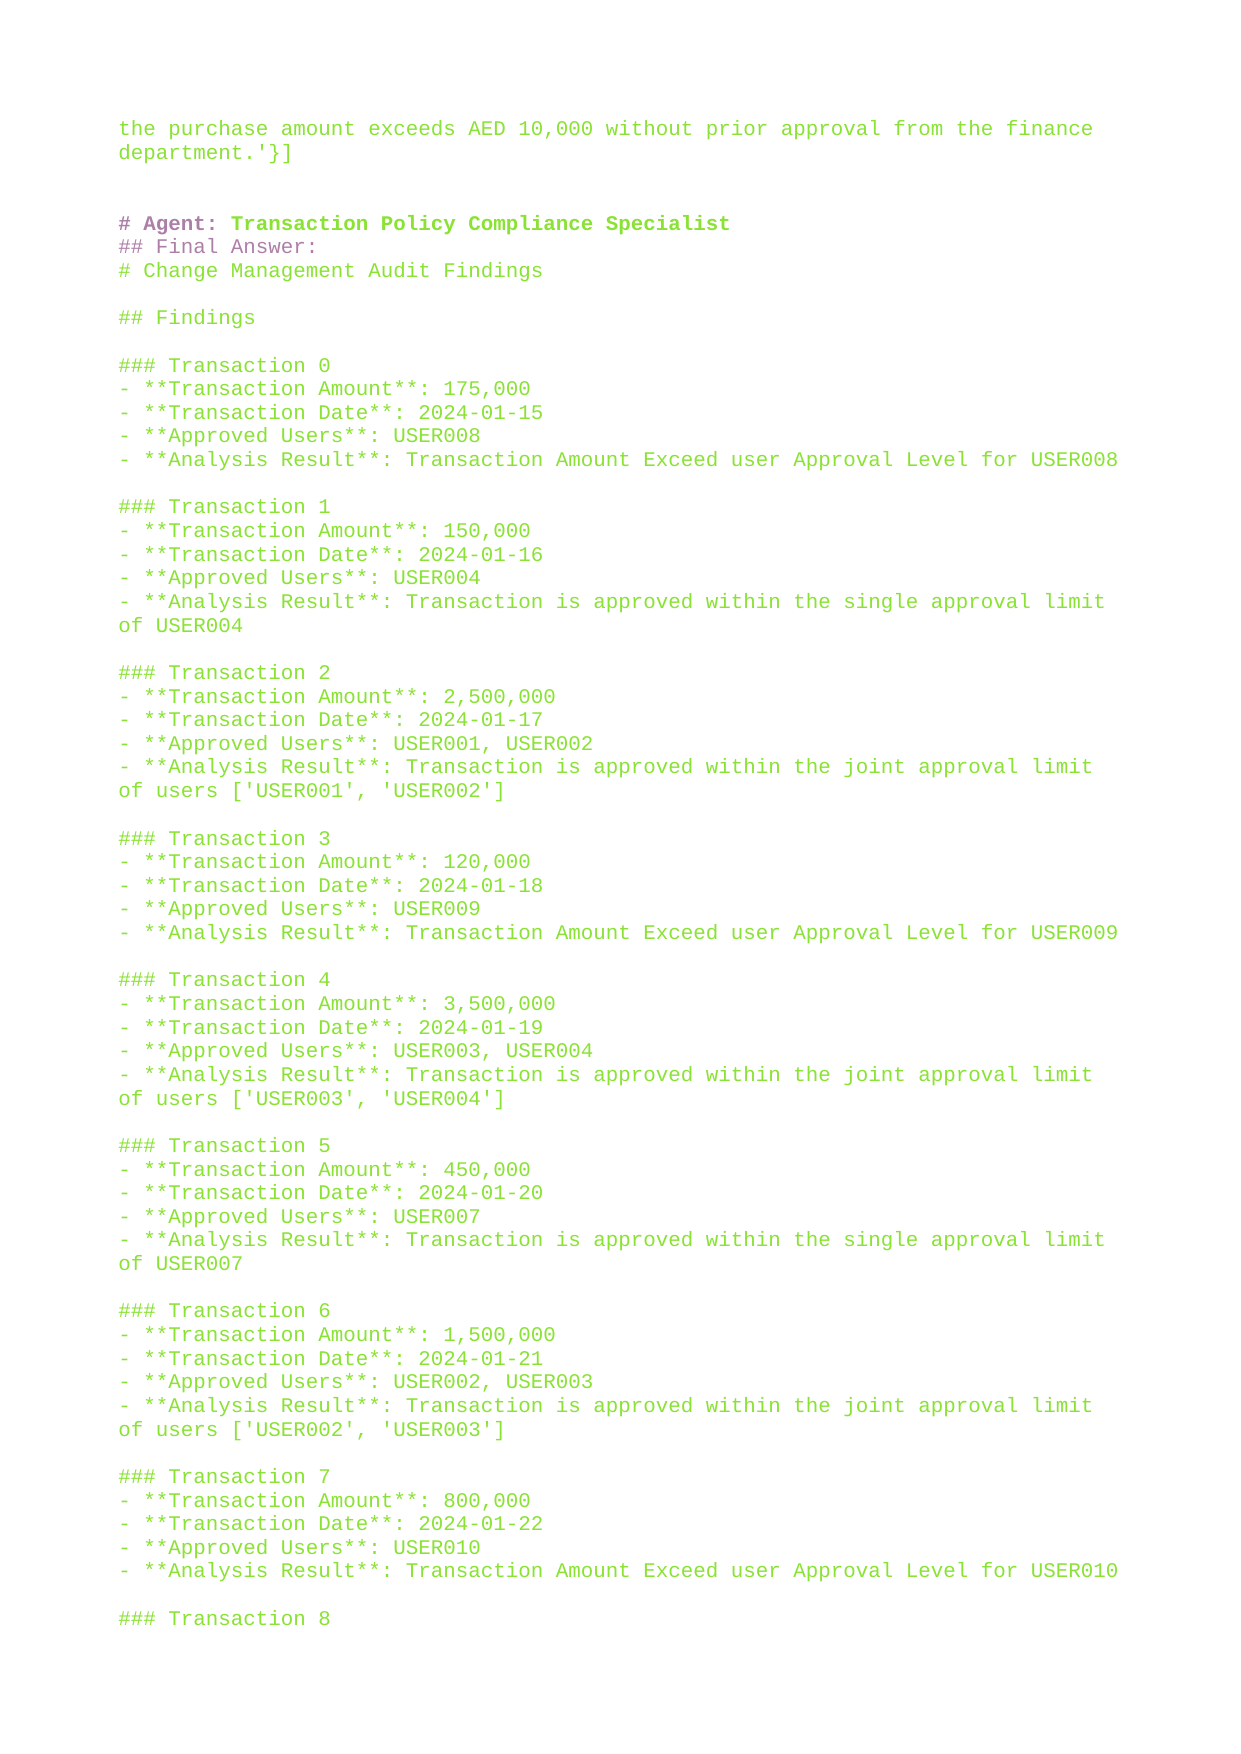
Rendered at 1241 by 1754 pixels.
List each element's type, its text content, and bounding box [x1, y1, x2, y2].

text ### Transaction 2 [118, 662, 1122, 686]
text - **Analysis Result**: Transaction is approved within the joint approval limit of users ['USER003', 'USER004'] [118, 1064, 1122, 1111]
text - **Analysis Result**: Transaction is approved within the single approval limit of USER007 [118, 1229, 1122, 1277]
text ### Transaction 7 [118, 1466, 1122, 1489]
text ### Transaction 1 [118, 496, 1122, 520]
text # Agent: Transaction Policy Compliance Specialist [118, 213, 1122, 236]
text - **Analysis Result**: Transaction Amount Exceed user Approval Level for USER009 [118, 922, 1122, 946]
text - **Approved Users**: USER010 [118, 1537, 1122, 1561]
text the purchase amount exceeds AED 10,000 without prior approval from the finance department.'}] [118, 118, 1122, 165]
text # Change Management Audit Findings [118, 260, 1122, 284]
text - **Transaction Amount**: 150,000 [118, 520, 1122, 544]
text - **Transaction Date**: 2024-01-21 [118, 1348, 1122, 1371]
text ### Transaction 0 [118, 354, 1122, 378]
text ### Transaction 8 [118, 1608, 1122, 1631]
text - **Approved Users**: USER008 [118, 426, 1122, 449]
text - **Transaction Amount**: 3,500,000 [118, 993, 1122, 1017]
text ### Transaction 3 [118, 827, 1122, 851]
text - **Analysis Result**: Transaction Amount Exceed user Approval Level for USER010 [118, 1561, 1122, 1584]
text ### Transaction 6 [118, 1300, 1122, 1324]
text - **Analysis Result**: Transaction is approved within the single approval limit of USER004 [118, 591, 1122, 638]
text - **Transaction Date**: 2024-01-16 [118, 544, 1122, 567]
text - **Transaction Amount**: 120,000 [118, 851, 1122, 875]
text ## Final Answer: [118, 236, 1122, 260]
text - **Approved Users**: USER007 [118, 1206, 1122, 1229]
text - **Transaction Amount**: 1,500,000 [118, 1324, 1122, 1348]
text - **Transaction Date**: 2024-01-15 [118, 402, 1122, 426]
text - **Transaction Amount**: 450,000 [118, 1158, 1122, 1182]
text - **Approved Users**: USER004 [118, 567, 1122, 591]
text - **Analysis Result**: Transaction Amount Exceed user Approval Level for USER008 [118, 449, 1122, 473]
text - **Transaction Date**: 2024-01-18 [118, 875, 1122, 898]
text - **Transaction Amount**: 2,500,000 [118, 686, 1122, 709]
text - **Approved Users**: USER002, USER003 [118, 1371, 1122, 1395]
text - **Analysis Result**: Transaction is approved within the joint approval limit of users ['USER001', 'USER002'] [118, 757, 1122, 804]
text ## Findings [118, 307, 1122, 331]
text - **Transaction Date**: 2024-01-20 [118, 1182, 1122, 1206]
text - **Analysis Result**: Transaction is approved within the joint approval limit of users ['USER002', 'USER003'] [118, 1395, 1122, 1442]
text - **Transaction Date**: 2024-01-22 [118, 1513, 1122, 1537]
text - **Approved Users**: USER009 [118, 898, 1122, 922]
text - **Transaction Amount**: 175,000 [118, 378, 1122, 402]
text - **Transaction Amount**: 800,000 [118, 1489, 1122, 1513]
text ### Transaction 5 [118, 1135, 1122, 1158]
text ### Transaction 4 [118, 969, 1122, 993]
text - **Transaction Date**: 2024-01-17 [118, 709, 1122, 733]
text - **Transaction Date**: 2024-01-19 [118, 1017, 1122, 1040]
text - **Approved Users**: USER001, USER002 [118, 733, 1122, 757]
text - **Approved Users**: USER003, USER004 [118, 1040, 1122, 1064]
